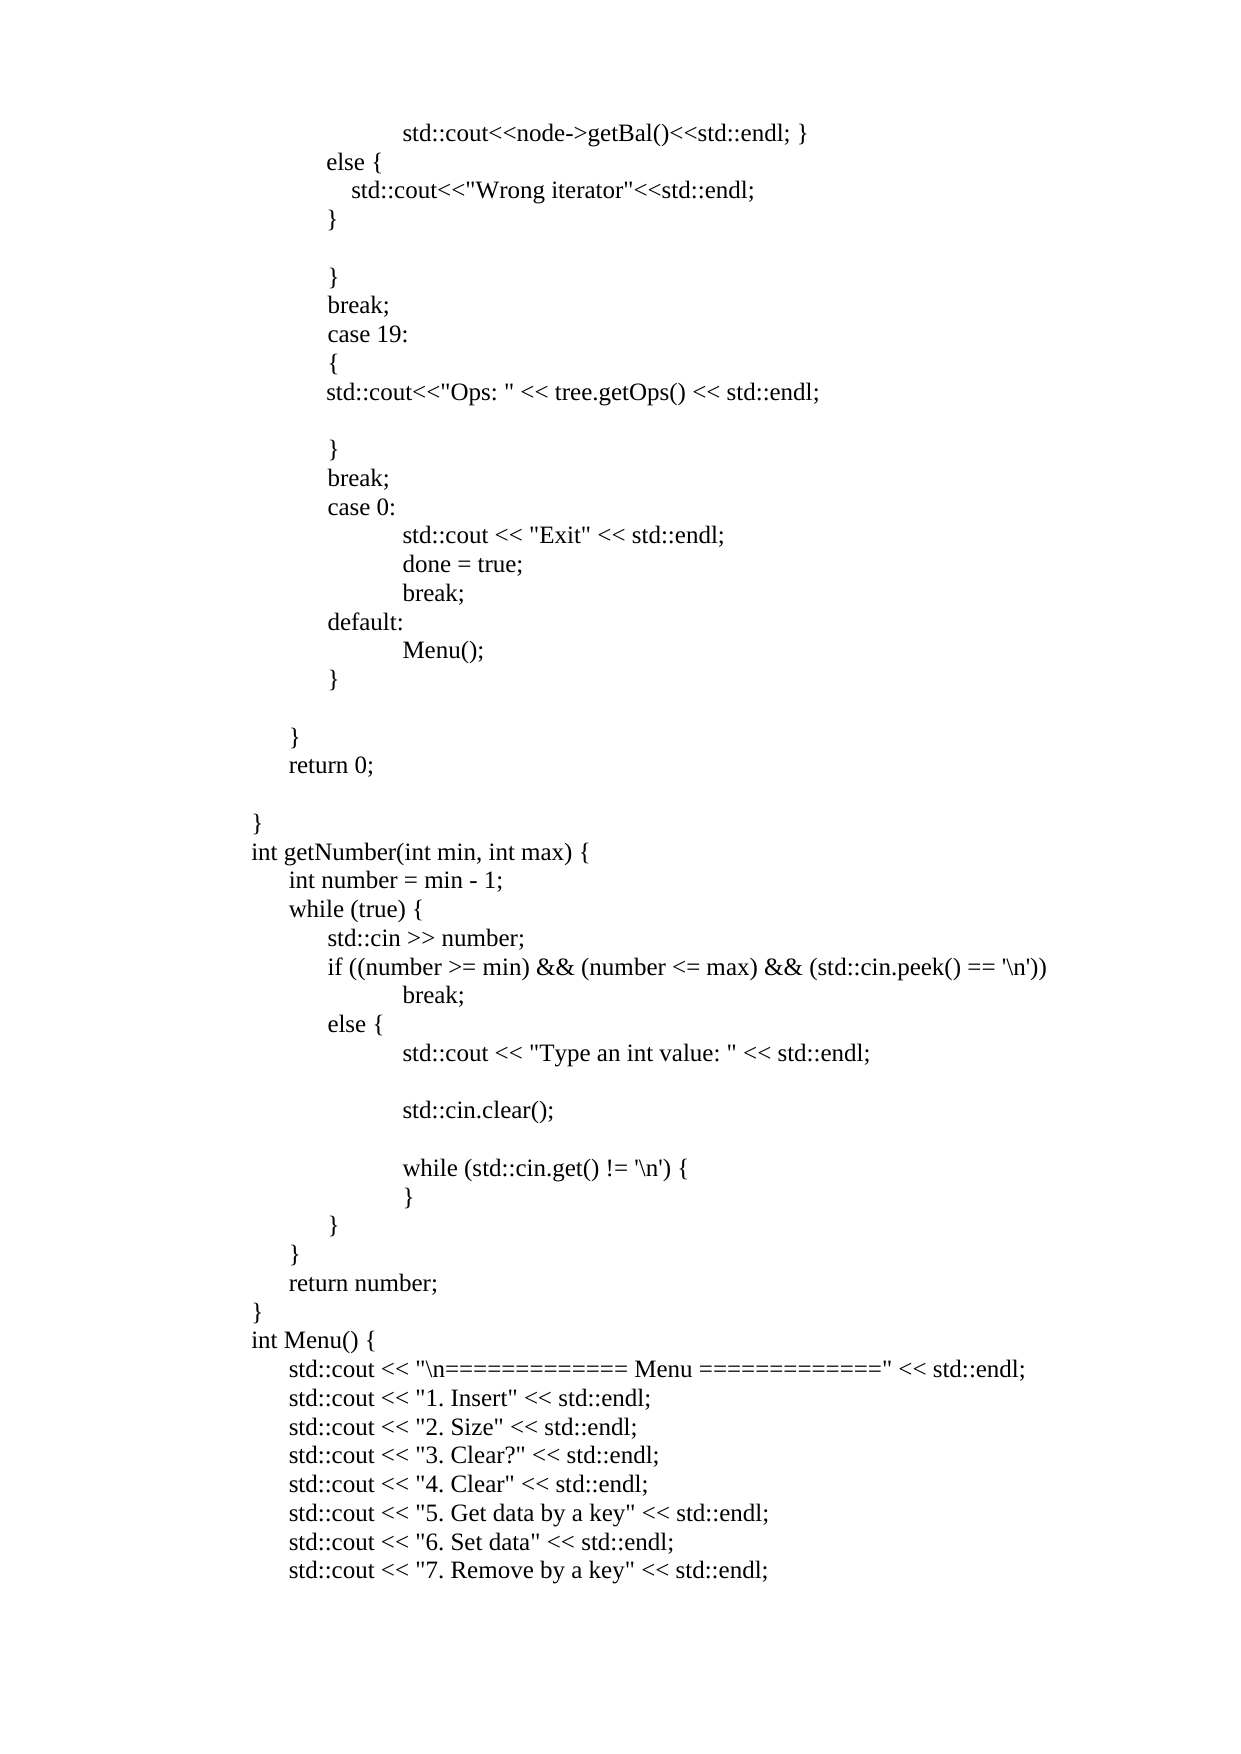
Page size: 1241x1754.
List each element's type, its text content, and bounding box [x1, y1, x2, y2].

text Menu(); [251, 636, 1152, 664]
text std::cout << "6. Set data" << std::endl; [251, 1527, 1152, 1556]
text else { [251, 1009, 1152, 1038]
text break; [251, 463, 1152, 492]
text int getNumber(int min, int max) { [251, 837, 1152, 866]
text else { [251, 147, 1152, 176]
text std::cout<<node->getBal()<<std::endl; } [251, 118, 1152, 147]
text std::cout << "2. Size" << std::endl; [251, 1412, 1152, 1441]
text return number; [251, 1268, 1152, 1297]
text } [251, 1297, 1152, 1326]
text default: [251, 607, 1152, 636]
text std::cout << "1. Insert" << std::endl; [251, 1383, 1152, 1412]
text } [251, 434, 1152, 463]
text case 19: [251, 319, 1152, 348]
text std::cout << "5. Get data by a key" << std::endl; [251, 1498, 1152, 1527]
text while (std::cin.get() != '\n') { [251, 1153, 1152, 1182]
text break; [251, 578, 1152, 607]
text while (true) { [251, 894, 1152, 923]
text std::cout << "\n============= Menu =============" << std::endl; [251, 1354, 1152, 1383]
text } [251, 1211, 1152, 1239]
text std::cout << "4. Clear" << std::endl; [251, 1469, 1152, 1498]
text std::cin >> number; [251, 923, 1152, 952]
text std::cin.clear(); [251, 1096, 1152, 1124]
text break; [251, 291, 1152, 319]
text std::cout<<"Wrong iterator"<<std::endl; [251, 176, 1152, 204]
text int Menu() { [251, 1326, 1152, 1354]
text case 0: [251, 492, 1152, 521]
text int number = min - 1; [251, 866, 1152, 894]
text } [251, 664, 1152, 693]
text } [251, 204, 1152, 233]
text } [251, 262, 1152, 291]
text } [251, 1239, 1152, 1268]
text std::cout<<"Ops: " << tree.getOps() << std::endl; [251, 377, 1152, 406]
text std::cout << "Type an int value: " << std::endl; [251, 1038, 1152, 1067]
text if ((number >= min) && (number <= max) && (std::cin.peek() == '\n')) [251, 952, 1152, 981]
text std::cout << "3. Clear?" << std::endl; [251, 1441, 1152, 1469]
text return 0; [251, 751, 1152, 779]
text } [251, 808, 1152, 837]
text break; [251, 981, 1152, 1009]
text } [251, 1182, 1152, 1211]
text } [251, 722, 1152, 751]
text done = true; [251, 549, 1152, 578]
text std::cout << "Exit" << std::endl; [251, 521, 1152, 549]
text std::cout << "7. Remove by a key" << std::endl; [251, 1556, 1152, 1584]
text { [251, 348, 1152, 377]
